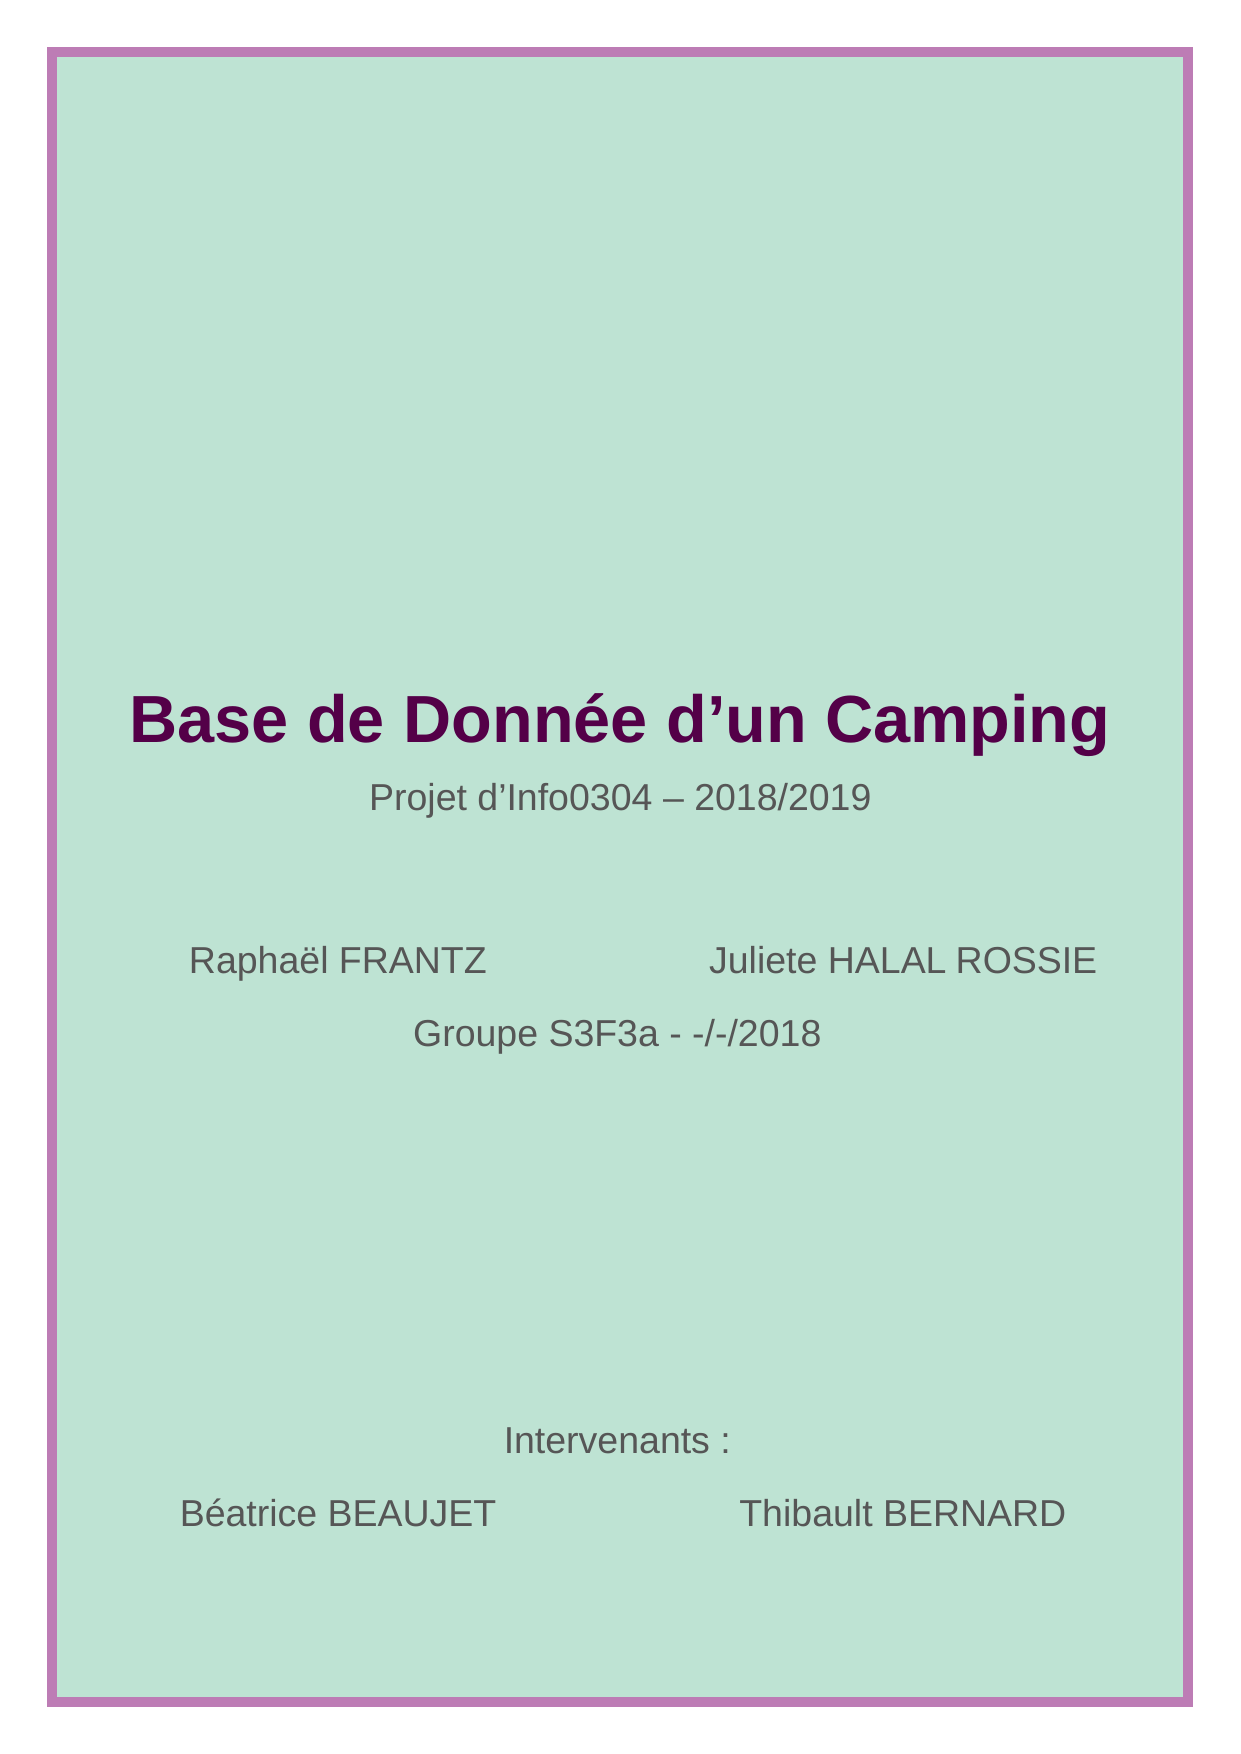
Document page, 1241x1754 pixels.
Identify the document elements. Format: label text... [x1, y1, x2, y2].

table_header Juliete HALAL ROSSIE [624, 926, 1172, 999]
subtitle Projet d’Info0304 – 2018/2019 [60, 775, 1180, 818]
table_cell Thibault BERNARD [624, 1480, 1172, 1553]
table_cell Béatrice BEAUJET [62, 1480, 624, 1553]
table_cell Groupe S3F3a - -/-/2018 [62, 1000, 1172, 1073]
table_header Raphaël FRANTZ [62, 926, 624, 999]
table_header Intervenants : [62, 1406, 1172, 1479]
title Base de Donnée d’un Camping [60, 680, 1180, 757]
